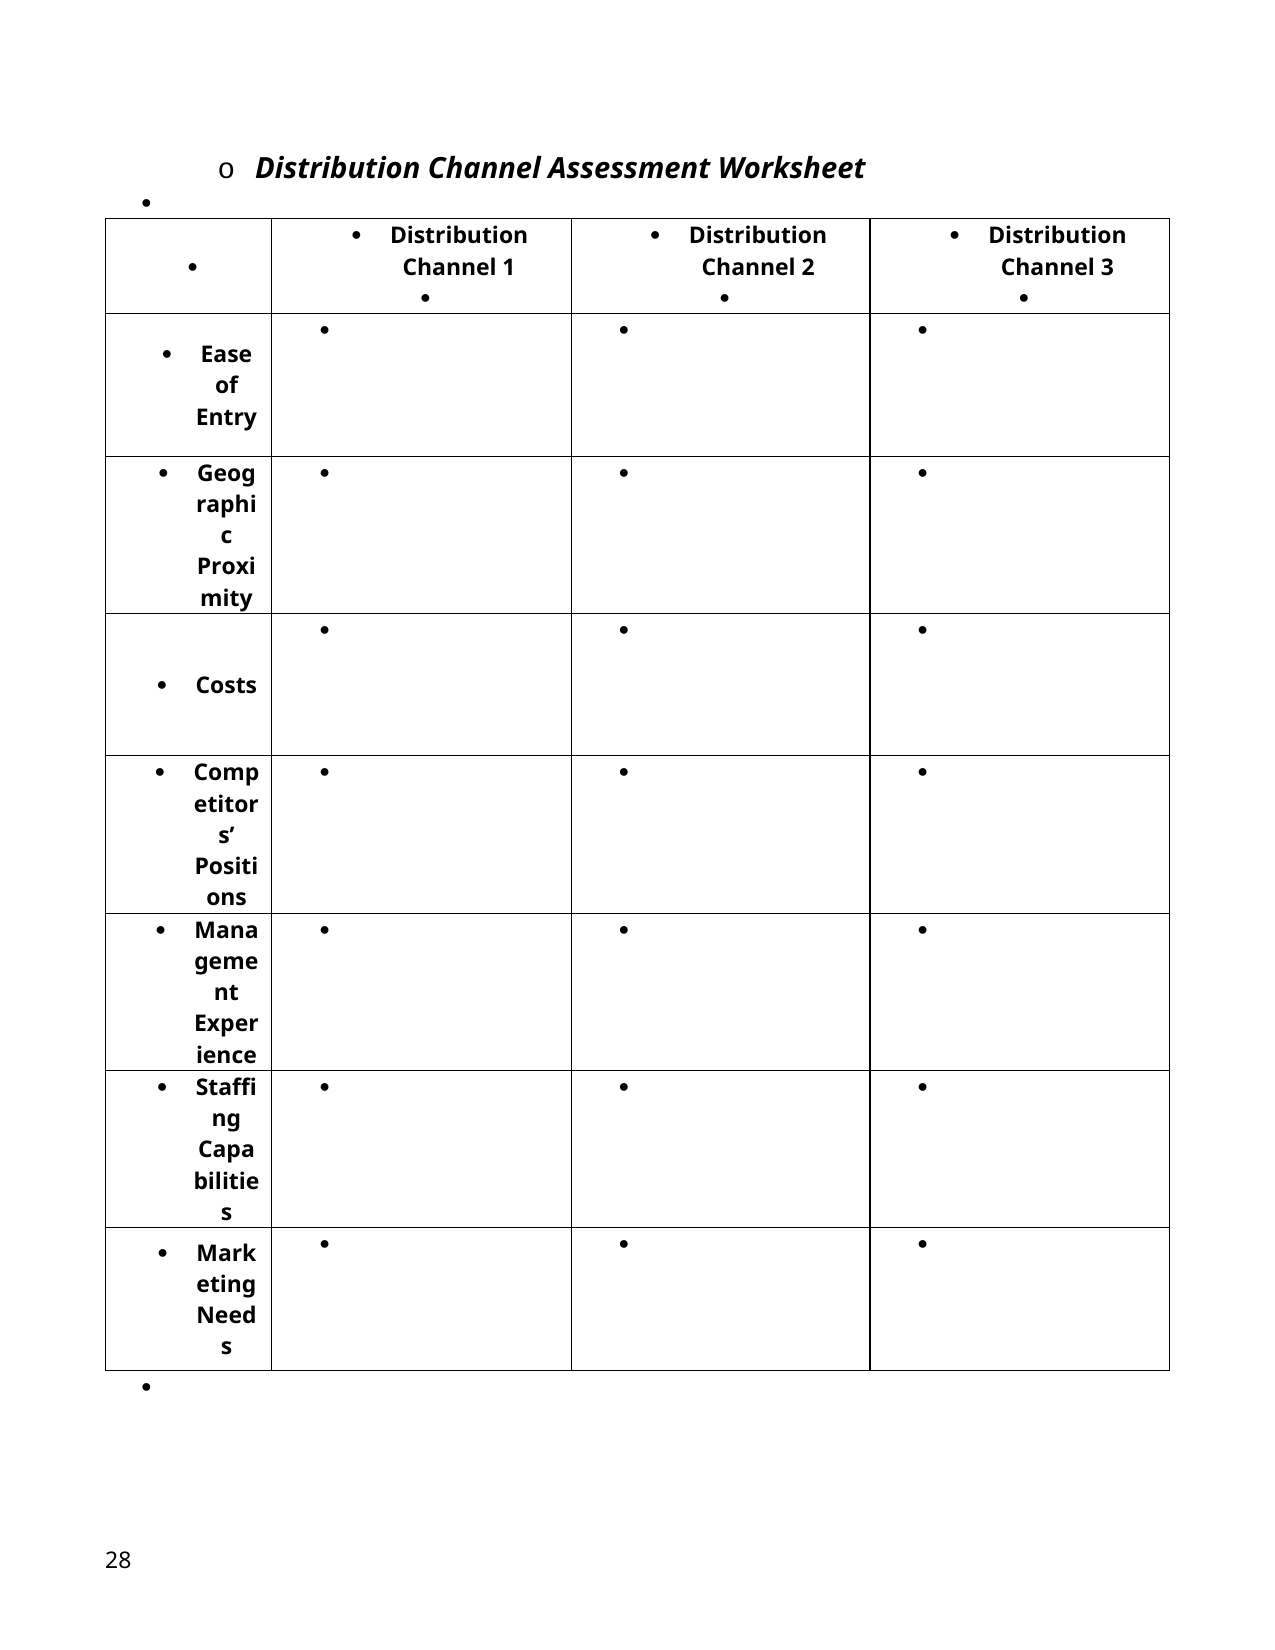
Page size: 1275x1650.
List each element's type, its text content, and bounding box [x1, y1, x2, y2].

table_cell [871, 1071, 1169, 1227]
table_cell [871, 457, 1169, 613]
table_cell [572, 914, 869, 1070]
table_header Distribution Channel 3 [871, 219, 1169, 313]
table_cell Staffing Capabilities [106, 1071, 271, 1227]
table_header [106, 219, 271, 313]
table_cell Geographic Proximity [106, 457, 271, 613]
table_cell [572, 756, 869, 913]
table_cell [272, 457, 571, 613]
table_cell Marketing Needs [106, 1228, 271, 1370]
table_cell [572, 314, 869, 456]
table_header Distribution Channel 2 [572, 219, 869, 313]
table_cell [272, 914, 571, 1070]
table_cell Ease of Entry [106, 314, 271, 456]
table_cell [572, 457, 869, 613]
table_cell [871, 914, 1169, 1070]
table_cell [871, 614, 1169, 755]
table_cell [272, 614, 571, 755]
table_cell [871, 756, 1169, 913]
table_cell [871, 1228, 1169, 1370]
table_cell [272, 756, 571, 913]
table_cell Costs [106, 614, 271, 755]
table_cell [572, 1228, 869, 1370]
table_cell Management Experience [106, 914, 271, 1070]
subtitle Distribution Channel Assessment Worksheet [217, 147, 1170, 187]
table_cell [572, 1071, 869, 1227]
table_cell [272, 1228, 571, 1370]
table_cell [572, 614, 869, 755]
table_cell [871, 314, 1169, 456]
table_cell [272, 1071, 571, 1227]
table_cell Competitors’ Positions [106, 756, 271, 913]
table_cell [272, 314, 571, 456]
table_header Distribution Channel 1 [272, 219, 571, 313]
